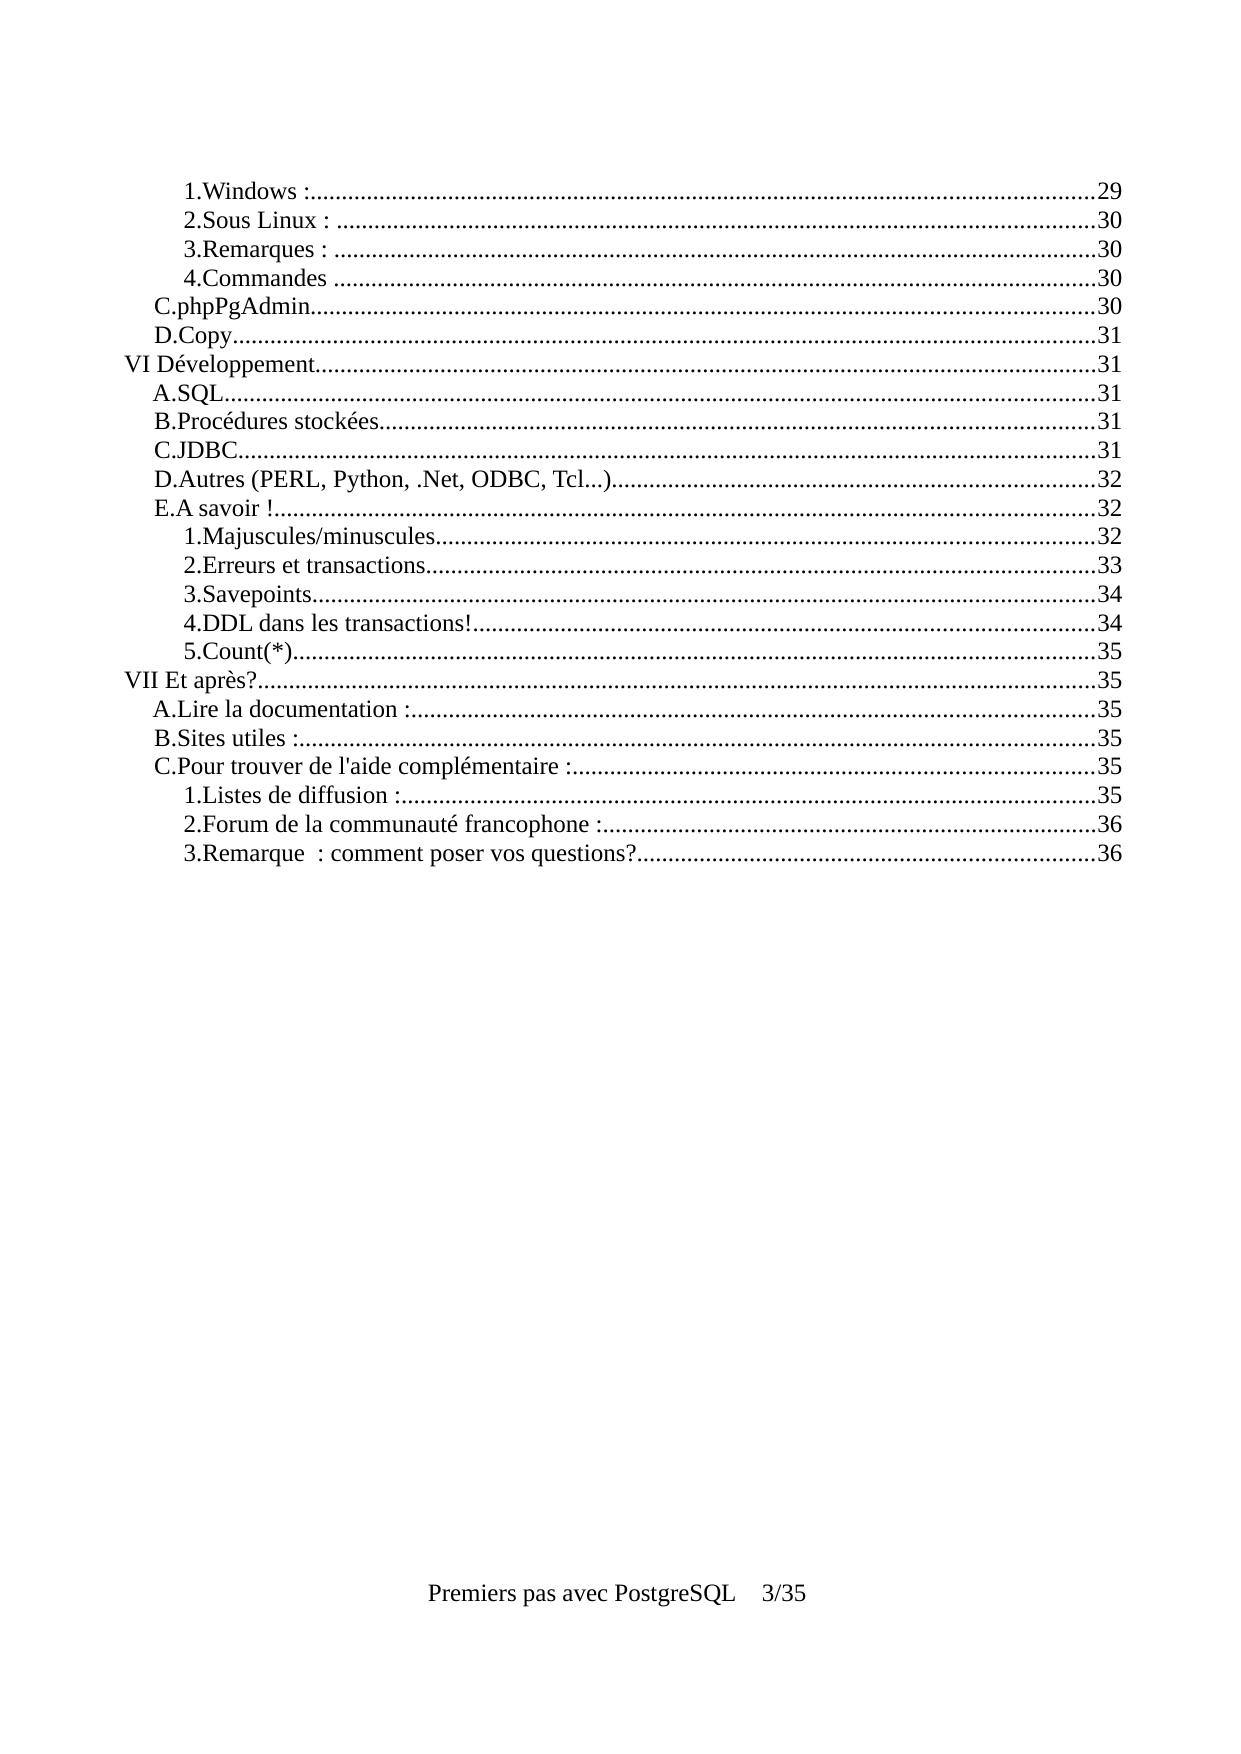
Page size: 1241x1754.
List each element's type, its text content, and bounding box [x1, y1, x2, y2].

text A.SQL 31 [148, 378, 1122, 406]
text C.phpPgAdmin 30 [148, 291, 1122, 320]
text 5.Count(*) 35 [177, 636, 1122, 665]
text 4.DDL dans les transactions! 34 [177, 608, 1122, 636]
text C.Pour trouver de l'aide complémentaire : 35 [148, 751, 1122, 780]
text 2.Erreurs et transactions 33 [177, 550, 1122, 579]
text 2.Forum de la communauté francophone : 36 [177, 809, 1122, 838]
text B.Procédures stockées 31 [148, 406, 1122, 435]
text 1.Listes de diffusion : 35 [177, 780, 1122, 809]
text 3.Remarques : 30 [177, 234, 1122, 263]
text 2.Sous Linux : 30 [177, 205, 1122, 234]
text 4.Commandes 30 [177, 263, 1122, 291]
text D.Autres (PERL, Python, .Net, ODBC, Tcl...) 32 [148, 464, 1122, 493]
text 1.Windows : 29 [177, 176, 1122, 205]
text B.Sites utiles : 35 [148, 723, 1122, 751]
text A.Lire la documentation : 35 [148, 694, 1122, 723]
text 1.Majuscules/minuscules 32 [177, 521, 1122, 550]
text D.Copy 31 [148, 320, 1122, 349]
text 3.Remarque : comment poser vos questions? 36 [177, 838, 1122, 866]
text E.A savoir ! 32 [148, 493, 1122, 521]
text 3.Savepoints 34 [177, 579, 1122, 608]
text C.JDBC 31 [148, 435, 1122, 464]
text VII Et après? 35 [118, 665, 1122, 694]
text VI Développement 31 [118, 349, 1122, 378]
